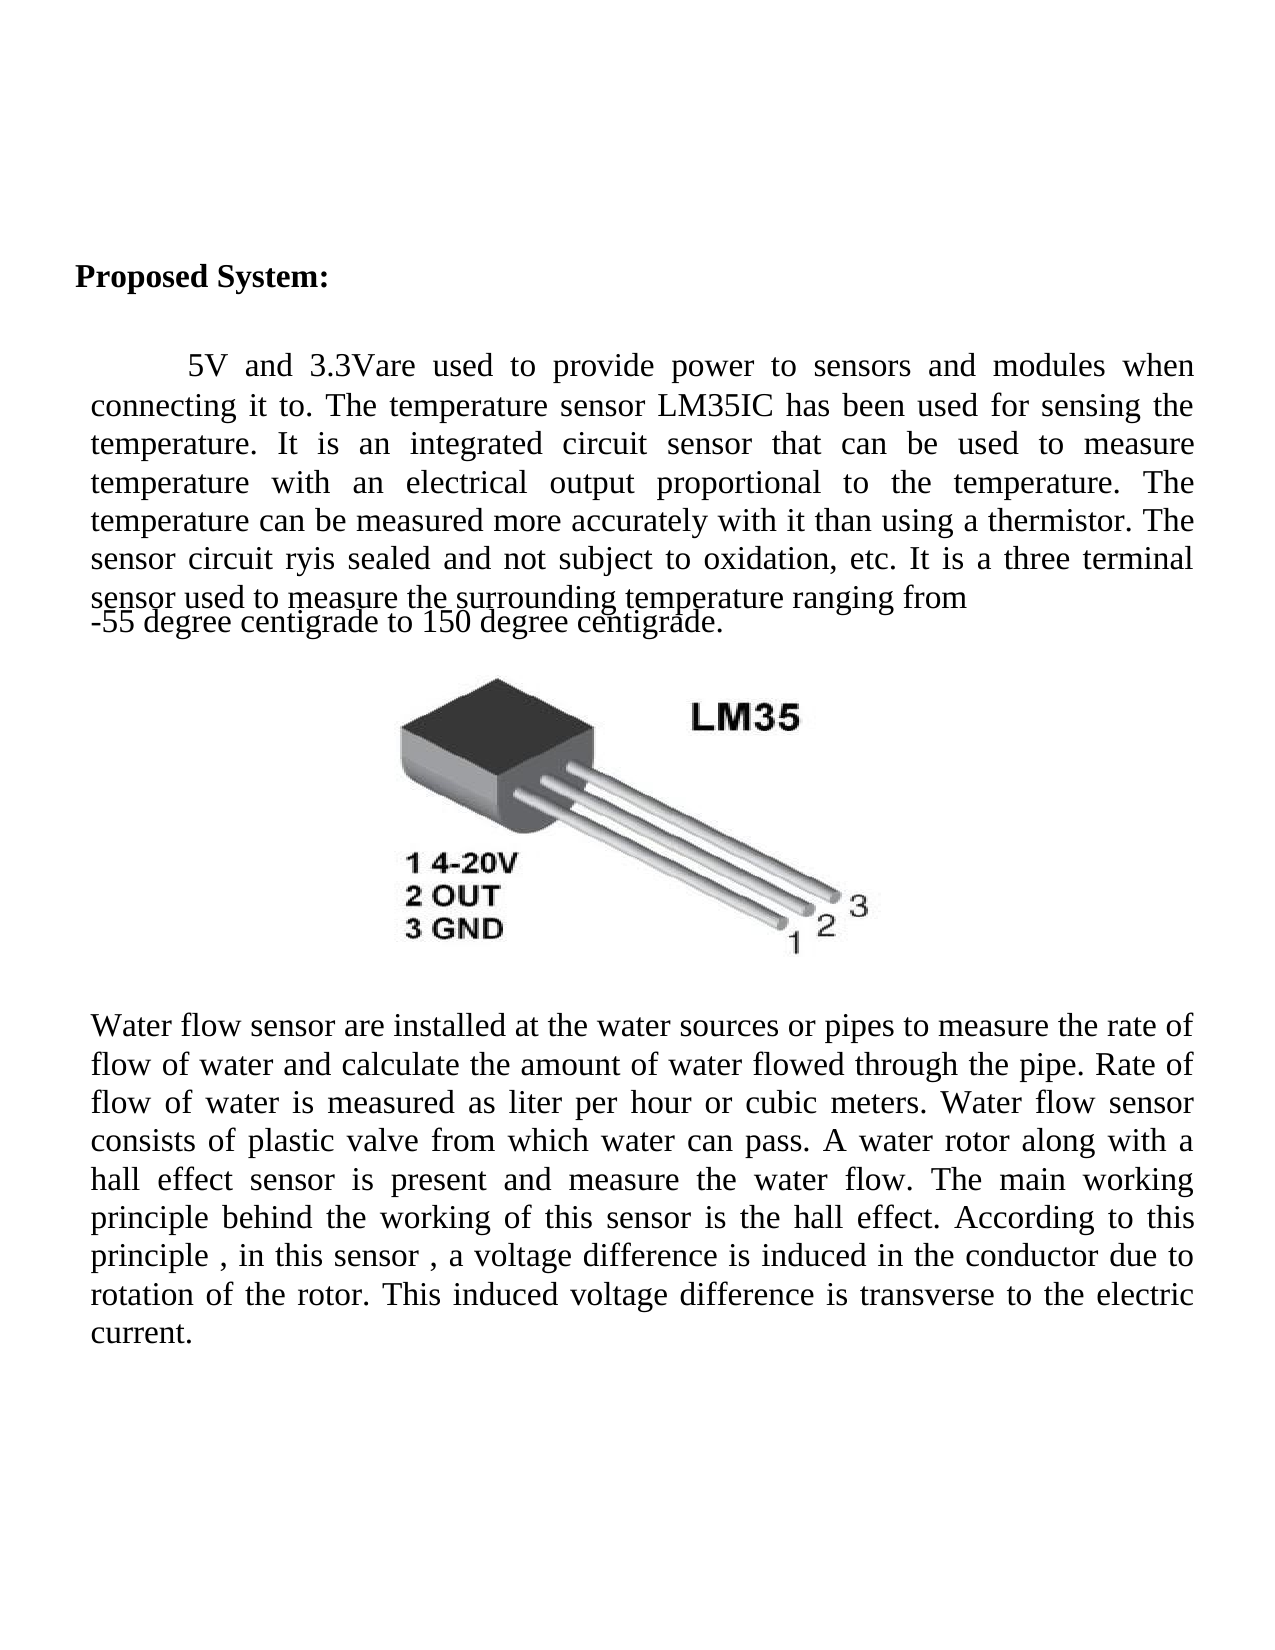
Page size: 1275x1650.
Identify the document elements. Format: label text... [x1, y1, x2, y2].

text 5V and 3.3Vare used to provide power to sensors and modules when connecting it to. The temperature sensor LM35IC has been used for sensing the temperature. It is an integrated circuit sensor that can be used to measure temperature with an electrical output proportional to the temperature. The temperature can be measured more accurately with it than using a thermistor. The sensor circuit ryis sealed and not subject to oxidation, etc. It is a three terminal sensor used to measure the surrounding temperature ranging from [90, 344, 1196, 615]
subtitle Proposed System: [75, 257, 1200, 295]
text -55 degree centigrade to 150 degree centigrade. [90, 615, 1200, 637]
text Water flow sensor are installed at the water sources or pipes to measure the rate of flow of water and calculate the amount of water flowed through the pipe. Rate of flow of water is measured as liter per hour or cubic meters. Water flow sensor consists of plastic valve from which water can pass. A water rotor along with a hall effect sensor is present and measure the water flow. The main working principle behind the working of this sensor is the hall effect. According to this principle , in this sensor , a voltage difference is induced in the conductor due to rotation of the rotor. This induced voltage difference is transverse to the electric current. [90, 1006, 1196, 1351]
